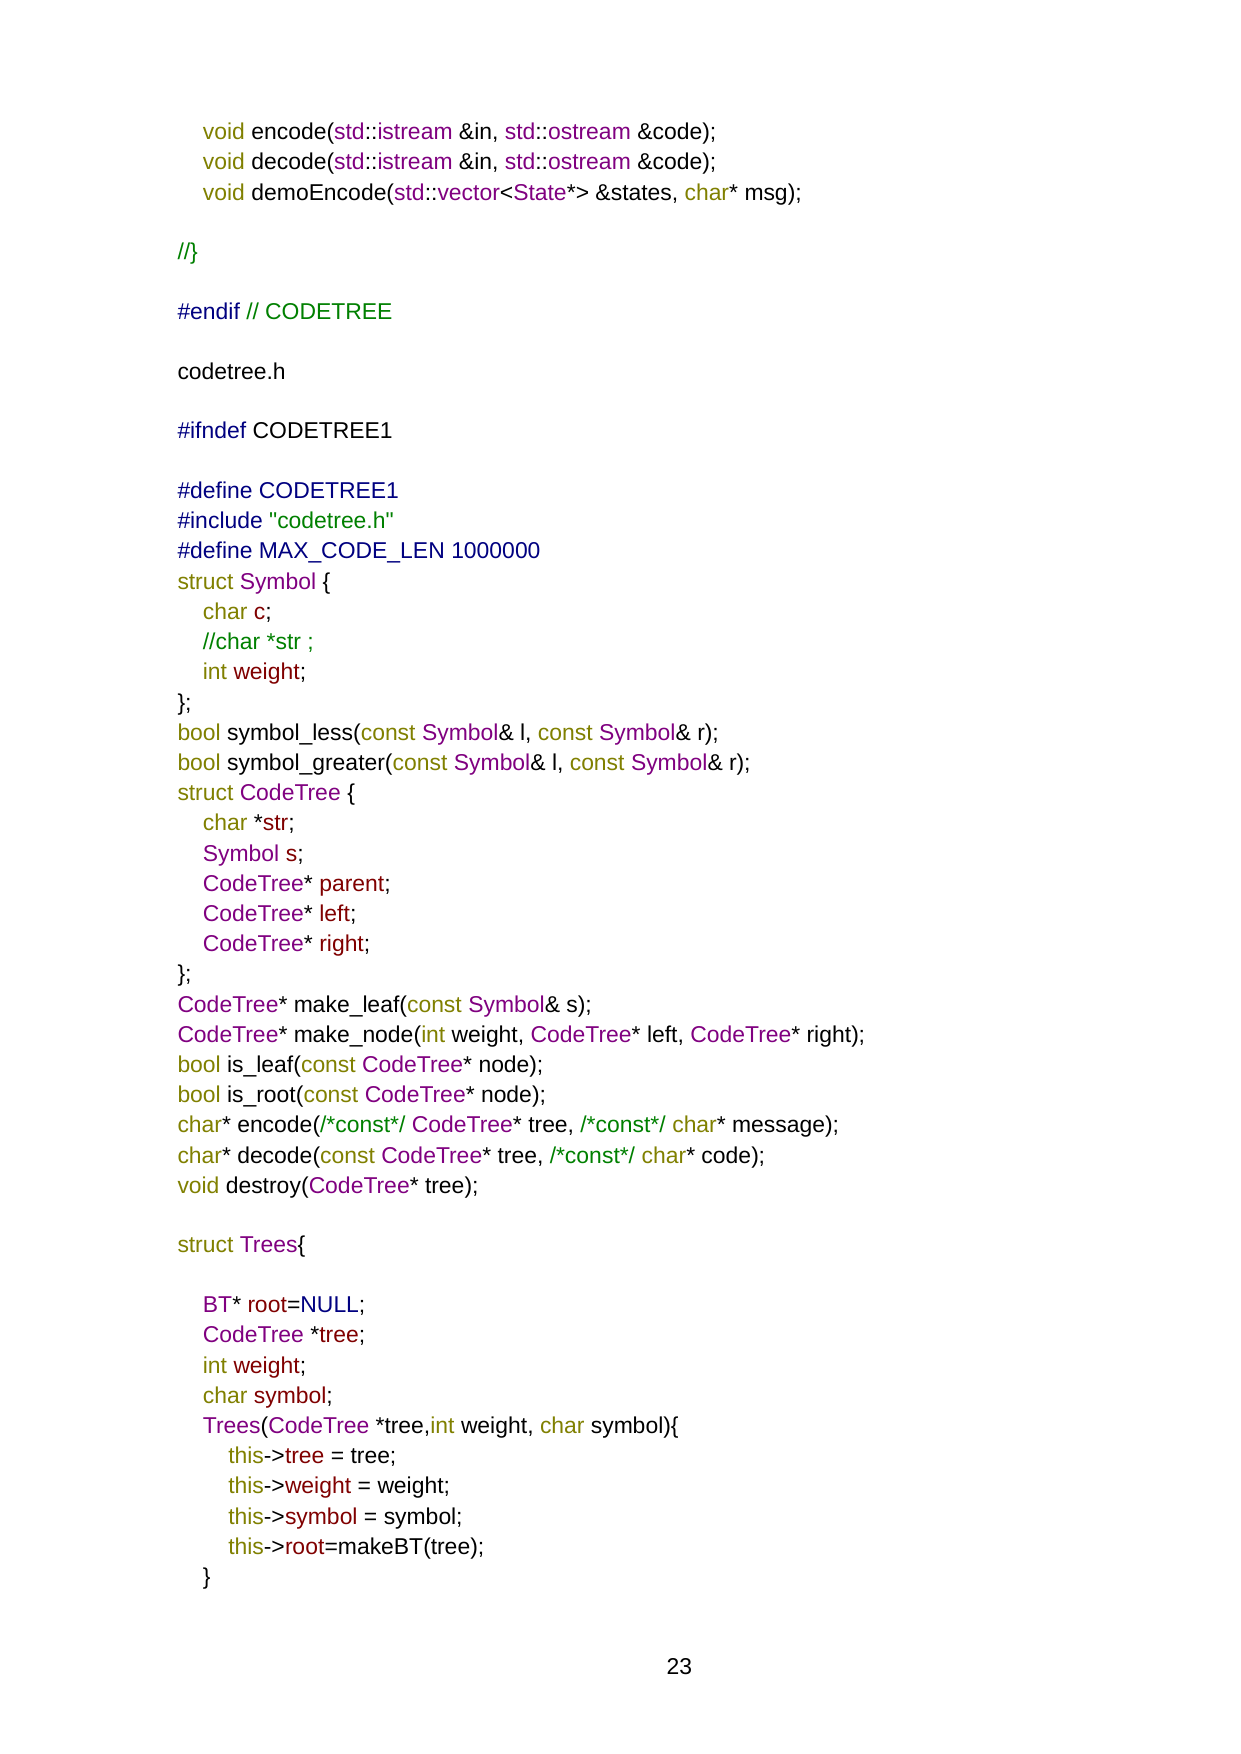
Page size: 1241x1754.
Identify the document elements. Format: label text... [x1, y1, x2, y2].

text this->symbol = symbol; [177, 1503, 1181, 1529]
text bool symbol_less(const Symbol& l, const Symbol& r); [177, 719, 1181, 745]
text #define MAX_CODE_LEN 1000000 [177, 537, 1181, 564]
text BT* root=NULL; [177, 1291, 1181, 1317]
text bool is_root(const CodeTree* node); [177, 1081, 1181, 1107]
text bool symbol_greater(const Symbol& l, const Symbol& r); [177, 749, 1181, 775]
text char c; [177, 598, 1181, 624]
text struct Symbol { [177, 568, 1181, 594]
text #endif // CODETREE [177, 298, 1181, 324]
text CodeTree* left; [177, 900, 1181, 926]
text char symbol; [177, 1382, 1181, 1408]
text void destroy(CodeTree* tree); [177, 1172, 1181, 1198]
text CodeTree* parent; [177, 870, 1181, 896]
text //char *str ; [177, 628, 1181, 654]
text int weight; [177, 1352, 1181, 1378]
text void demoEncode(std::vector<State*> &states, char* msg); [177, 178, 1181, 205]
text this->root=makeBT(tree); [177, 1533, 1181, 1559]
text #define CODETREE1 [177, 477, 1181, 503]
text codetree.h [177, 358, 1181, 384]
text } [177, 1563, 1181, 1589]
text }; [177, 688, 1181, 715]
text char* decode(const CodeTree* tree, /*const*/ char* code); [177, 1142, 1181, 1168]
text CodeTree *tree; [177, 1321, 1181, 1348]
text }; [177, 960, 1181, 987]
text void encode(std::istream &in, std::ostream &code); [177, 118, 1181, 144]
text struct Trees{ [177, 1231, 1181, 1258]
text char *str; [177, 809, 1181, 836]
text char* encode(/*const*/ CodeTree* tree, /*const*/ char* message); [177, 1111, 1181, 1138]
text #include "codetree.h" [177, 507, 1181, 533]
text struct CodeTree { [177, 779, 1181, 805]
text CodeTree* make_leaf(const Symbol& s); [177, 991, 1181, 1017]
text CodeTree* right; [177, 930, 1181, 956]
text this->weight = weight; [177, 1472, 1181, 1499]
text int weight; [177, 658, 1181, 684]
text #ifndef CODETREE1 [177, 417, 1181, 444]
text void decode(std::istream &in, std::ostream &code); [177, 148, 1181, 175]
text CodeTree* make_node(int weight, CodeTree* left, CodeTree* right); [177, 1021, 1181, 1047]
text bool is_leaf(const CodeTree* node); [177, 1051, 1181, 1077]
text //} [177, 238, 1181, 264]
text Symbol s; [177, 839, 1181, 866]
text Trees(CodeTree *tree,int weight, char symbol){ [177, 1412, 1181, 1438]
text this->tree = tree; [177, 1442, 1181, 1468]
